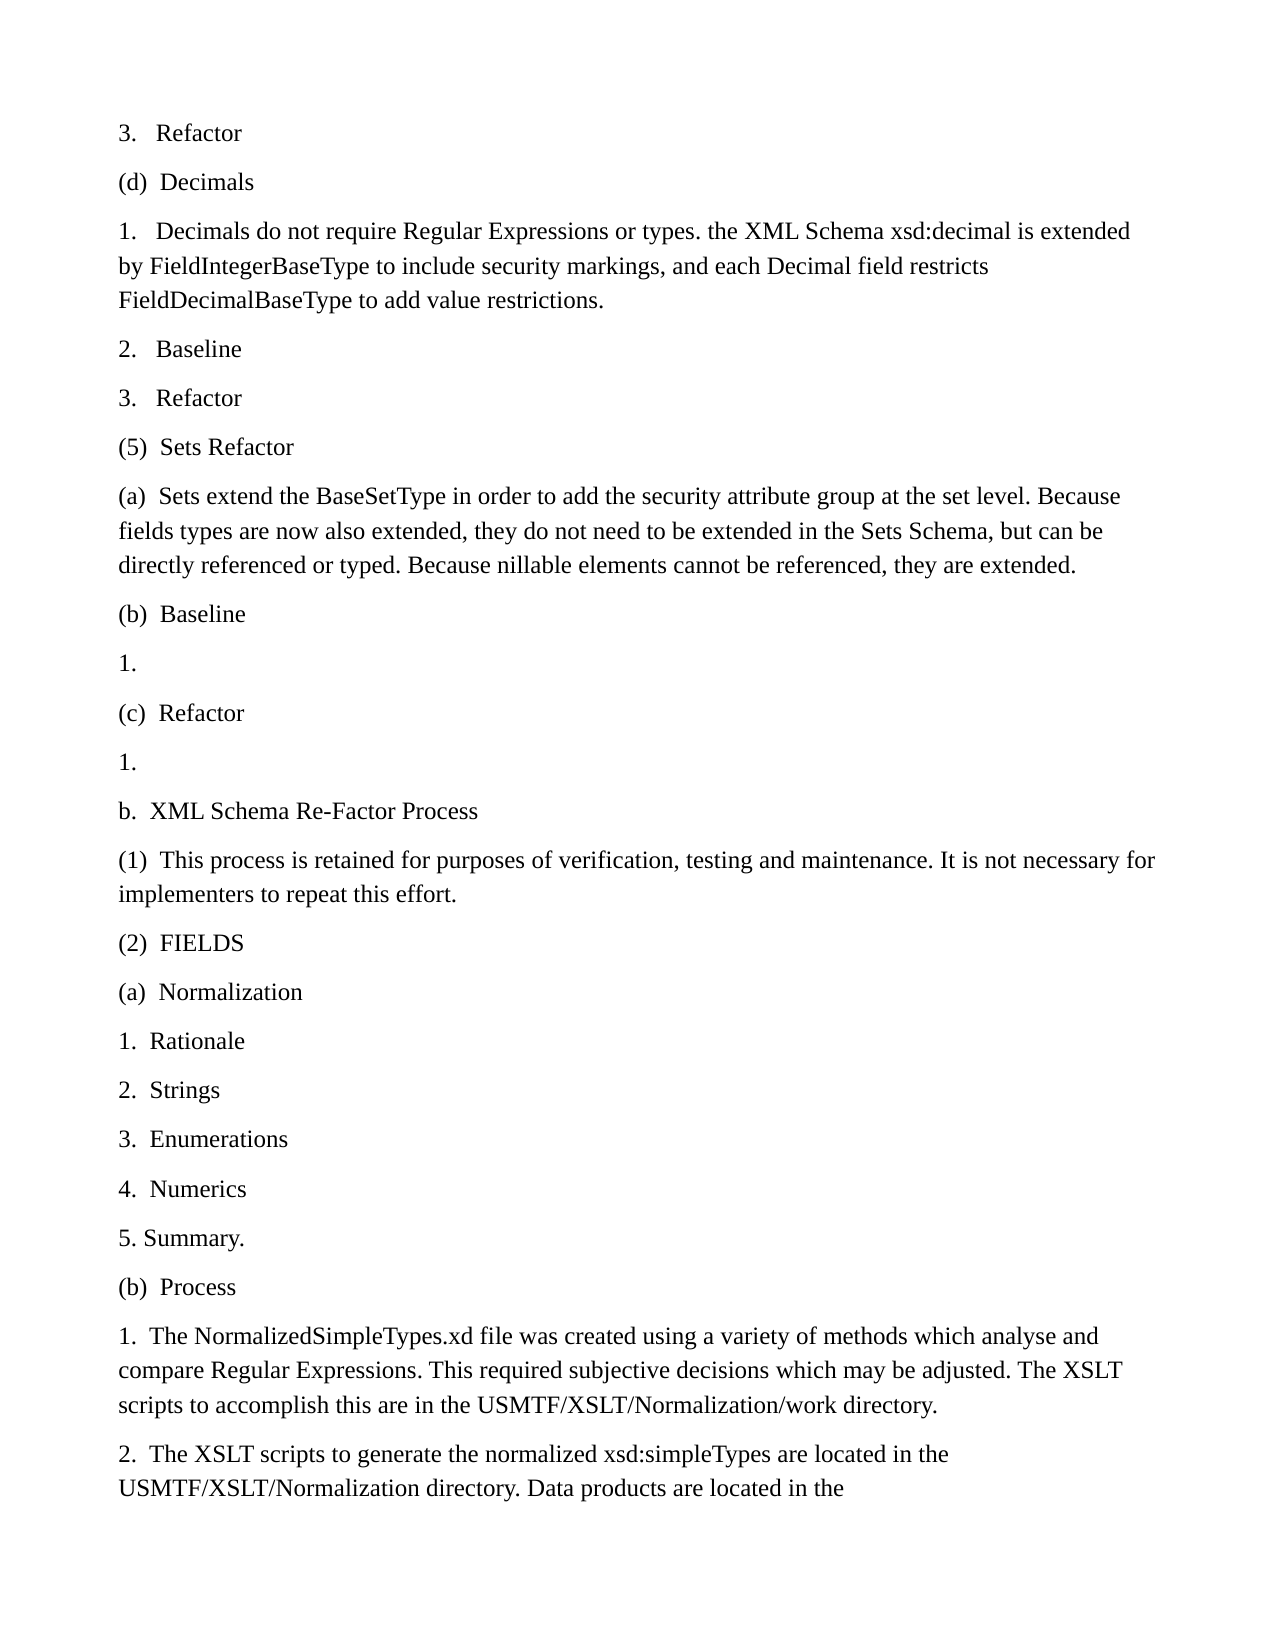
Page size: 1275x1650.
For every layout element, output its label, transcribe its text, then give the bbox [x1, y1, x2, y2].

text 5. Summary. [118, 1223, 1157, 1251]
text 1. Rationale [118, 1026, 1157, 1055]
text 1. [118, 648, 1157, 677]
text 3. Refactor [118, 383, 1157, 412]
text 4. Numerics [118, 1174, 1157, 1202]
text (c) Refactor [118, 698, 1157, 726]
text 2. Strings [118, 1076, 1157, 1104]
text (1) This process is retained for purposes of verification, testing and maintenance. It is not necessary for implementers to repeat this effort. [118, 845, 1157, 908]
text (a) Sets extend the BaseSetType in order to add the security attribute group at the set level. Because fields types are now also extended, they do not need to be extended in the Sets Schema, but can be directly referenced or typed. Because nillable elements cannot be referenced, they are extended. [118, 481, 1157, 579]
text (b) Baseline [118, 599, 1157, 628]
text (2) FIELDS [118, 928, 1157, 957]
text (a) Normalization [118, 977, 1157, 1006]
text 1. The NormalizedSimpleTypes.xd file was created using a variety of methods which analyse and compare Regular Expressions. This required subjective decisions which may be adjusted. The XSLT scripts to accomplish this are in the USMTF/XSLT/Normalization/work directory. [118, 1321, 1157, 1418]
text b. XML Schema Re-Factor Process [118, 796, 1157, 824]
text (5) Sets Refactor [118, 432, 1157, 461]
text (b) Process [118, 1272, 1157, 1301]
text 1. Decimals do not require Regular Expressions or types. the XML Schema xsd:decimal is extended by FieldIntegerBaseType to include security markings, and each Decimal field restricts FieldDecimalBaseType to add value restrictions. [118, 216, 1157, 314]
text 2. The XSLT scripts to generate the normalized xsd:simpleTypes are located in the USMTF/XSLT/Normalization directory. Data products are located in the [118, 1439, 1157, 1502]
text (d) Decimals [118, 167, 1157, 196]
text 1. [118, 747, 1157, 775]
text 3. Refactor [118, 118, 1157, 147]
text 2. Baseline [118, 334, 1157, 363]
text 3. Enumerations [118, 1124, 1157, 1153]
